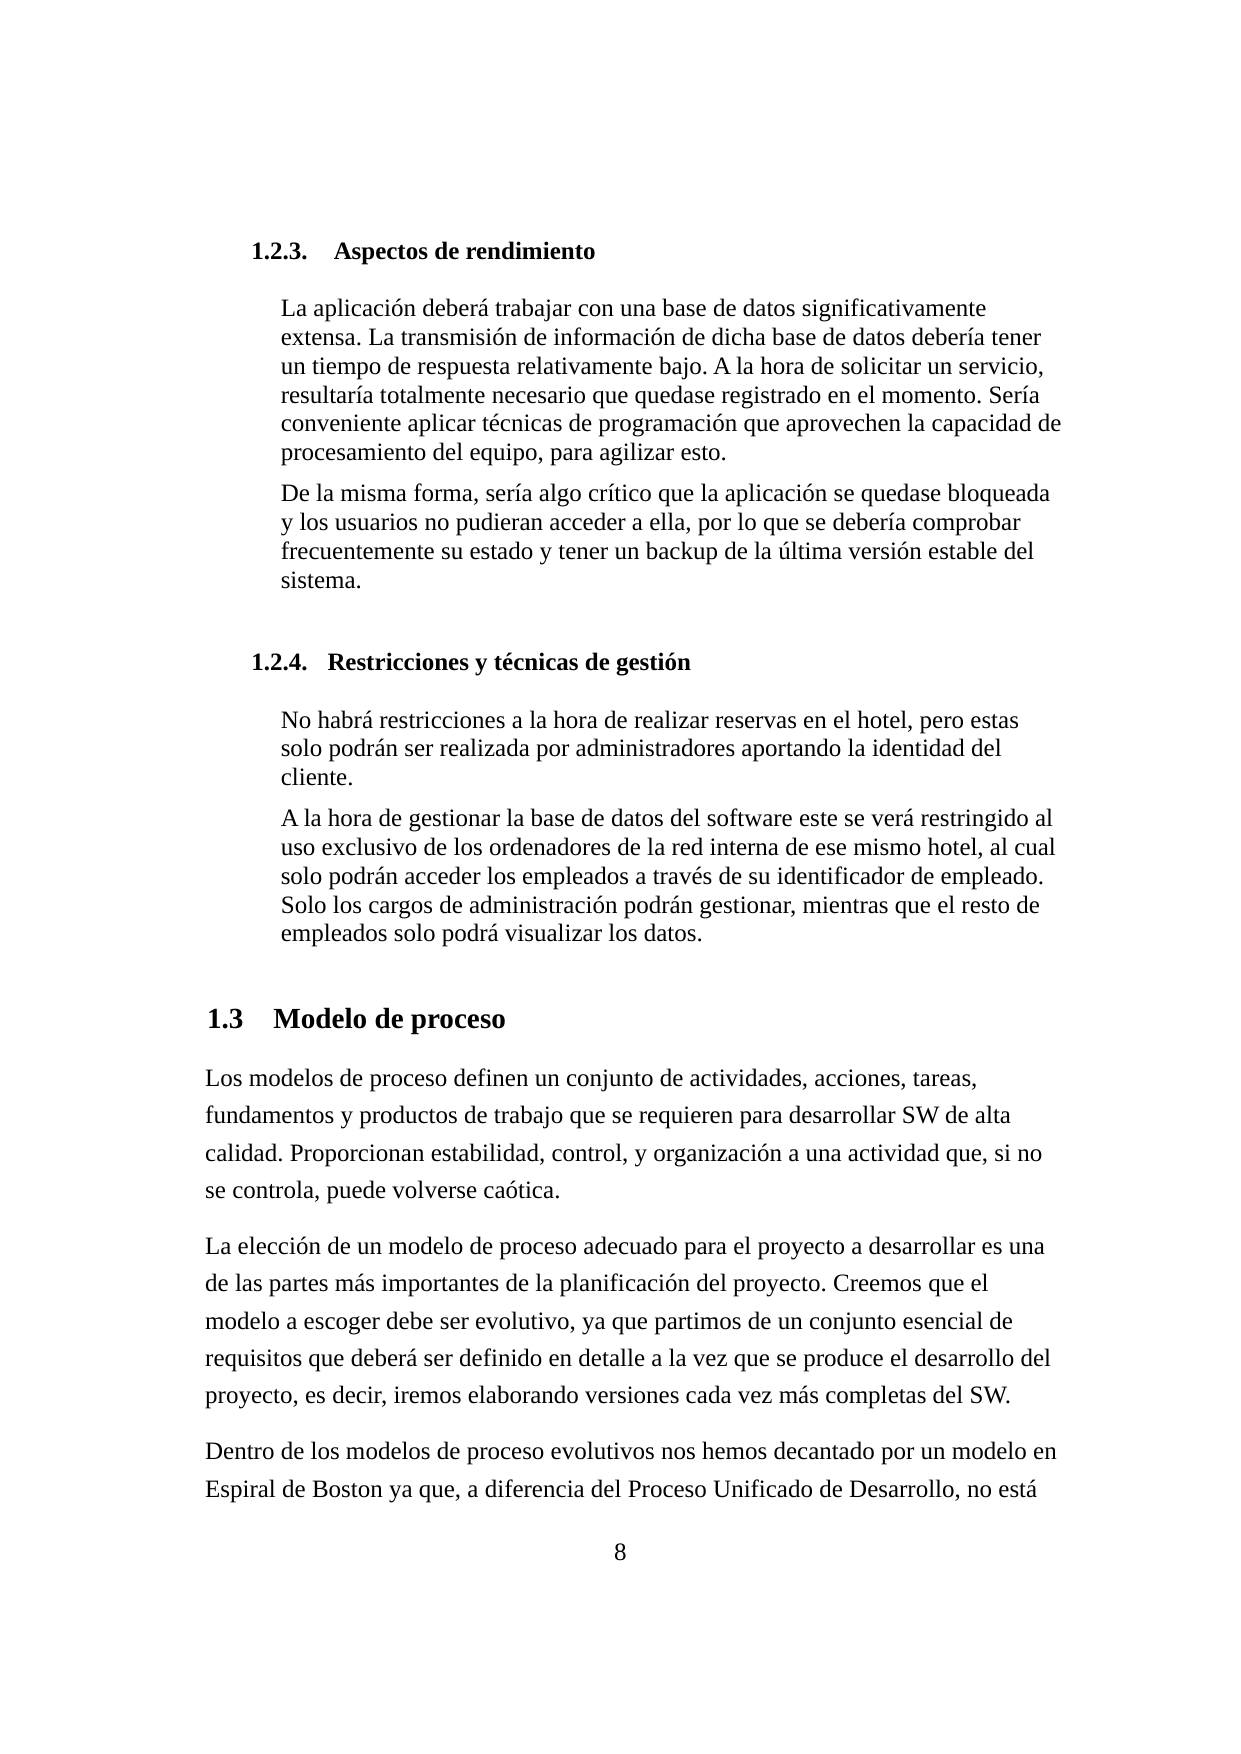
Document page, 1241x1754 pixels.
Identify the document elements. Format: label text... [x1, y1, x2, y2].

text Dentro de los modelos de proceso evolutivos nos hemos decantado por un modelo en Espiral de Boston ya que, a diferencia del Proceso Unificado de Desarrollo, no está [205, 1436, 1063, 1502]
subtitle Restricciones y técnicas de gestión [251, 647, 1063, 676]
text Los modelos de proceso definen un conjunto de actividades, acciones, tareas, fundamentos y productos de trabajo que se requieren para desarrollar SW de alta calidad. Proporcionan estabilidad, control, y organización a una actividad que, si no se controla, puede volverse caótica. [205, 1063, 1063, 1204]
list Modelo de proceso [207, 1001, 1063, 1034]
text La aplicación deberá trabajar con una base de datos significativamente extensa. La transmisión de información de dicha base de datos debería tener un tiempo de respuesta relativamente bajo. A la hora de solicitar un servicio, resultaría totalmente necesario que quedase registrado en el momento. Sería conveniente aplicar técnicas de programación que aprovechen la capacidad de procesamiento del equipo, para agilizar esto. [281, 293, 1063, 466]
text A la hora de gestionar la base de datos del software este se verá restringido al uso exclusivo de los ordenadores de la red interna de ese mismo hotel, al cual solo podrán acceder los empleados a través de su identificador de empleado. Solo los cargos de administración podrán gestionar, mientras que el resto de empleados solo podrá visualizar los datos. [281, 803, 1063, 947]
text De la misma forma, sería algo crítico que la aplicación se quedase bloqueada y los usuarios no pudieran acceder a ella, por lo que se debería comprobar frecuentemente su estado y tener un backup de la última versión estable del sistema. [281, 478, 1063, 593]
subtitle Aspectos de rendimiento [251, 236, 1063, 265]
text La elección de un modelo de proceso adecuado para el proyecto a desarrollar es una de las partes más importantes de la planificación del proyecto. Creemos que el modelo a escoger debe ser evolutivo, ya que partimos de un conjunto esencial de requisitos que deberá ser definido en detalle a la vez que se produce el desarrollo del proyecto, es decir, iremos elaborando versiones cada vez más completas del SW. [205, 1231, 1063, 1409]
text No habrá restricciones a la hora de realizar reservas en el hotel, pero estas solo podrán ser realizada por administradores aportando la identidad del cliente. [281, 705, 1063, 791]
